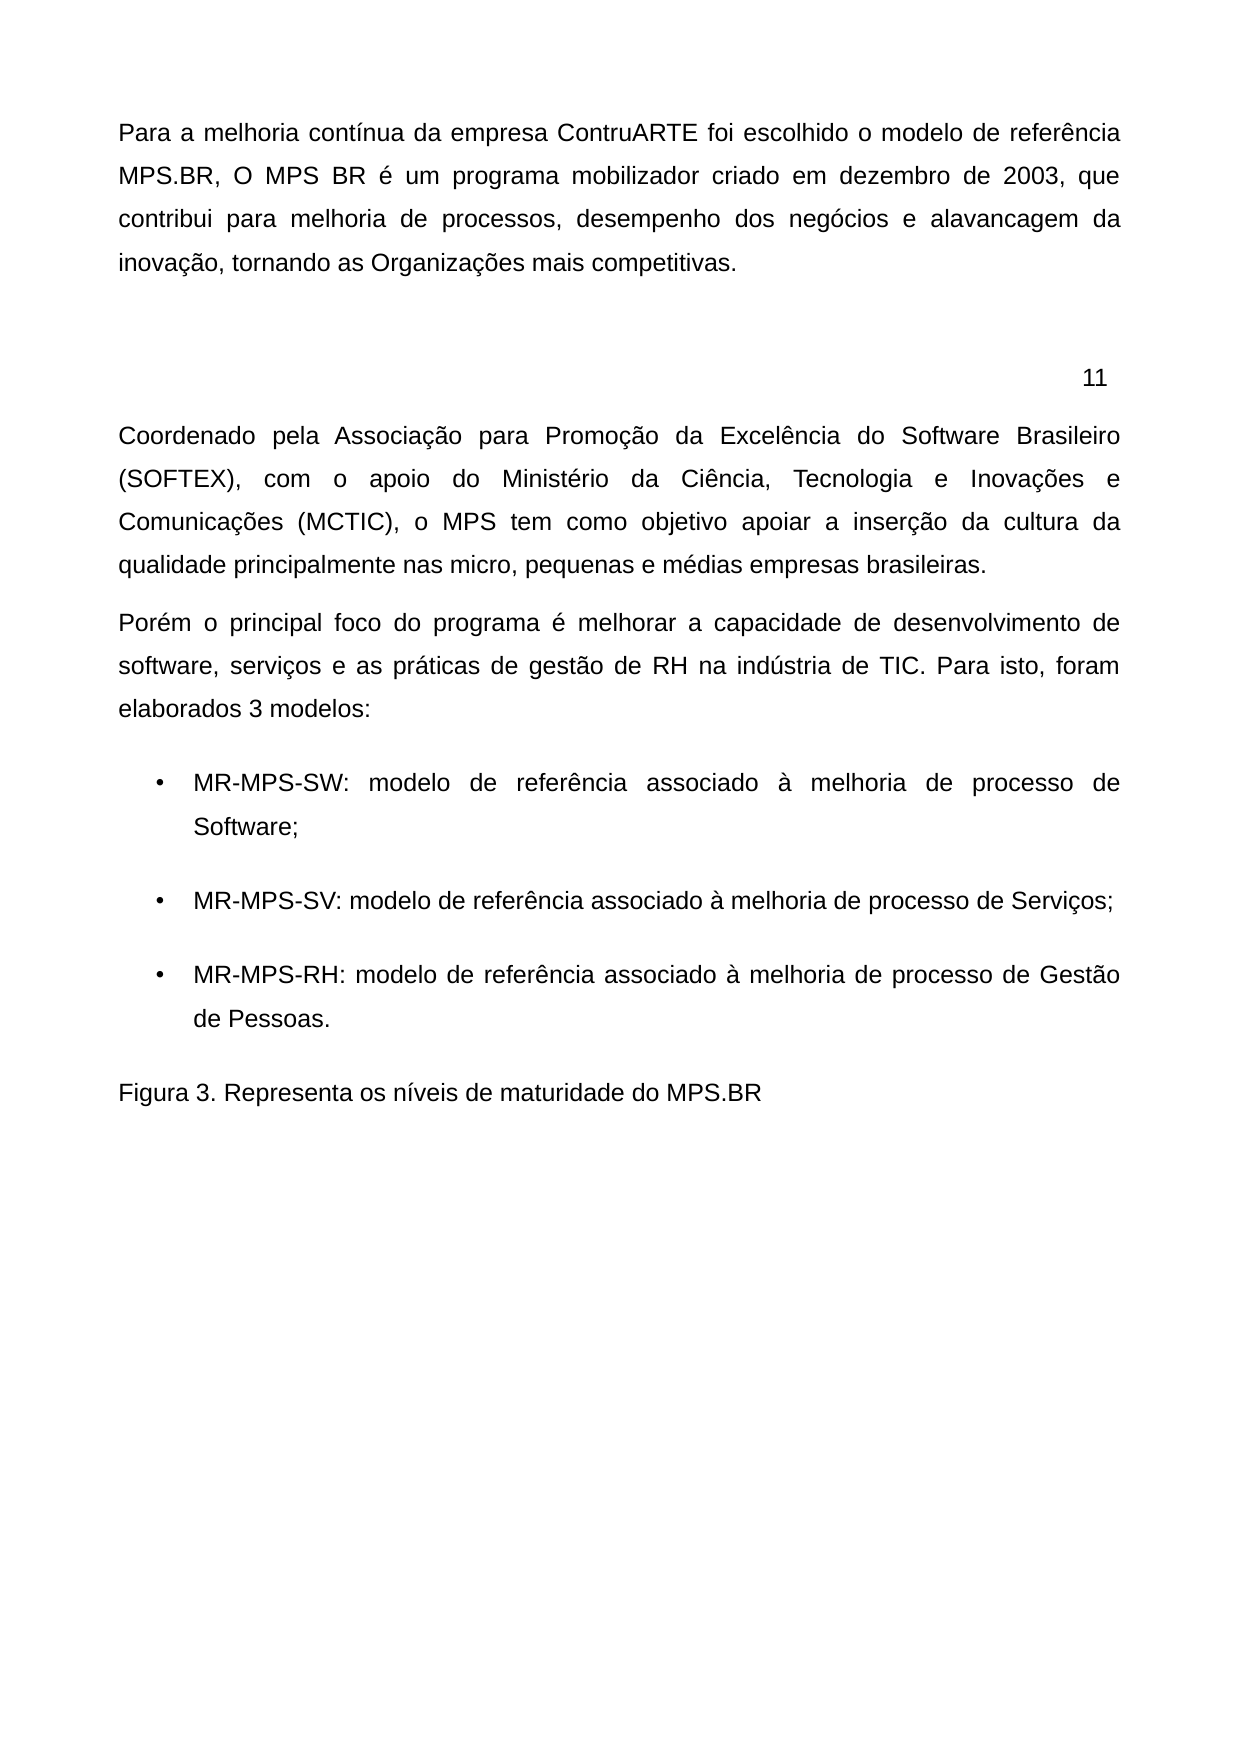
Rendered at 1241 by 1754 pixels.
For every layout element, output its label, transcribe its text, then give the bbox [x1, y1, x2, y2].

text Porém o principal foco do programa é melhorar a capacidade de desenvolvimento de software, serviços e as práticas de gestão de RH na indústria de TIC. Para isto, foram elaborados 3 modelos: [118, 608, 1122, 723]
list MR-MPS-SW: modelo de referência associado à melhoria de processo de Software; [156, 768, 1122, 840]
list MR-MPS-SV: modelo de referência associado à melhoria de processo de Serviços; [156, 886, 1122, 915]
text Para a melhoria contínua da empresa ContruARTE foi escolhido o modelo de referência MPS.BR, O MPS BR é um programa mobilizador criado em dezembro de 2003, que contribui para melhoria de processos, desempenho dos negócios e alavancagem da inovação, tornando as Organizações mais competitivas. [118, 118, 1122, 276]
text Figura 3. Representa os níveis de maturidade do MPS.BR [118, 1078, 1122, 1107]
list MR-MPS-RH: modelo de referência associado à melhoria de processo de Gestão de Pessoas. [156, 960, 1122, 1032]
text Coordenado pela Associação para Promoção da Excelência do Software Brasileiro (SOFTEX), com o apoio do Ministério da Ciência, Tecnologia e Inovações e Comunicações (MCTIC), o MPS tem como objetivo apoiar a inserção da cultura da qualidade principalmente nas micro, pequenas e médias empresas brasileiras. [118, 421, 1122, 579]
text 11 [118, 363, 1122, 392]
